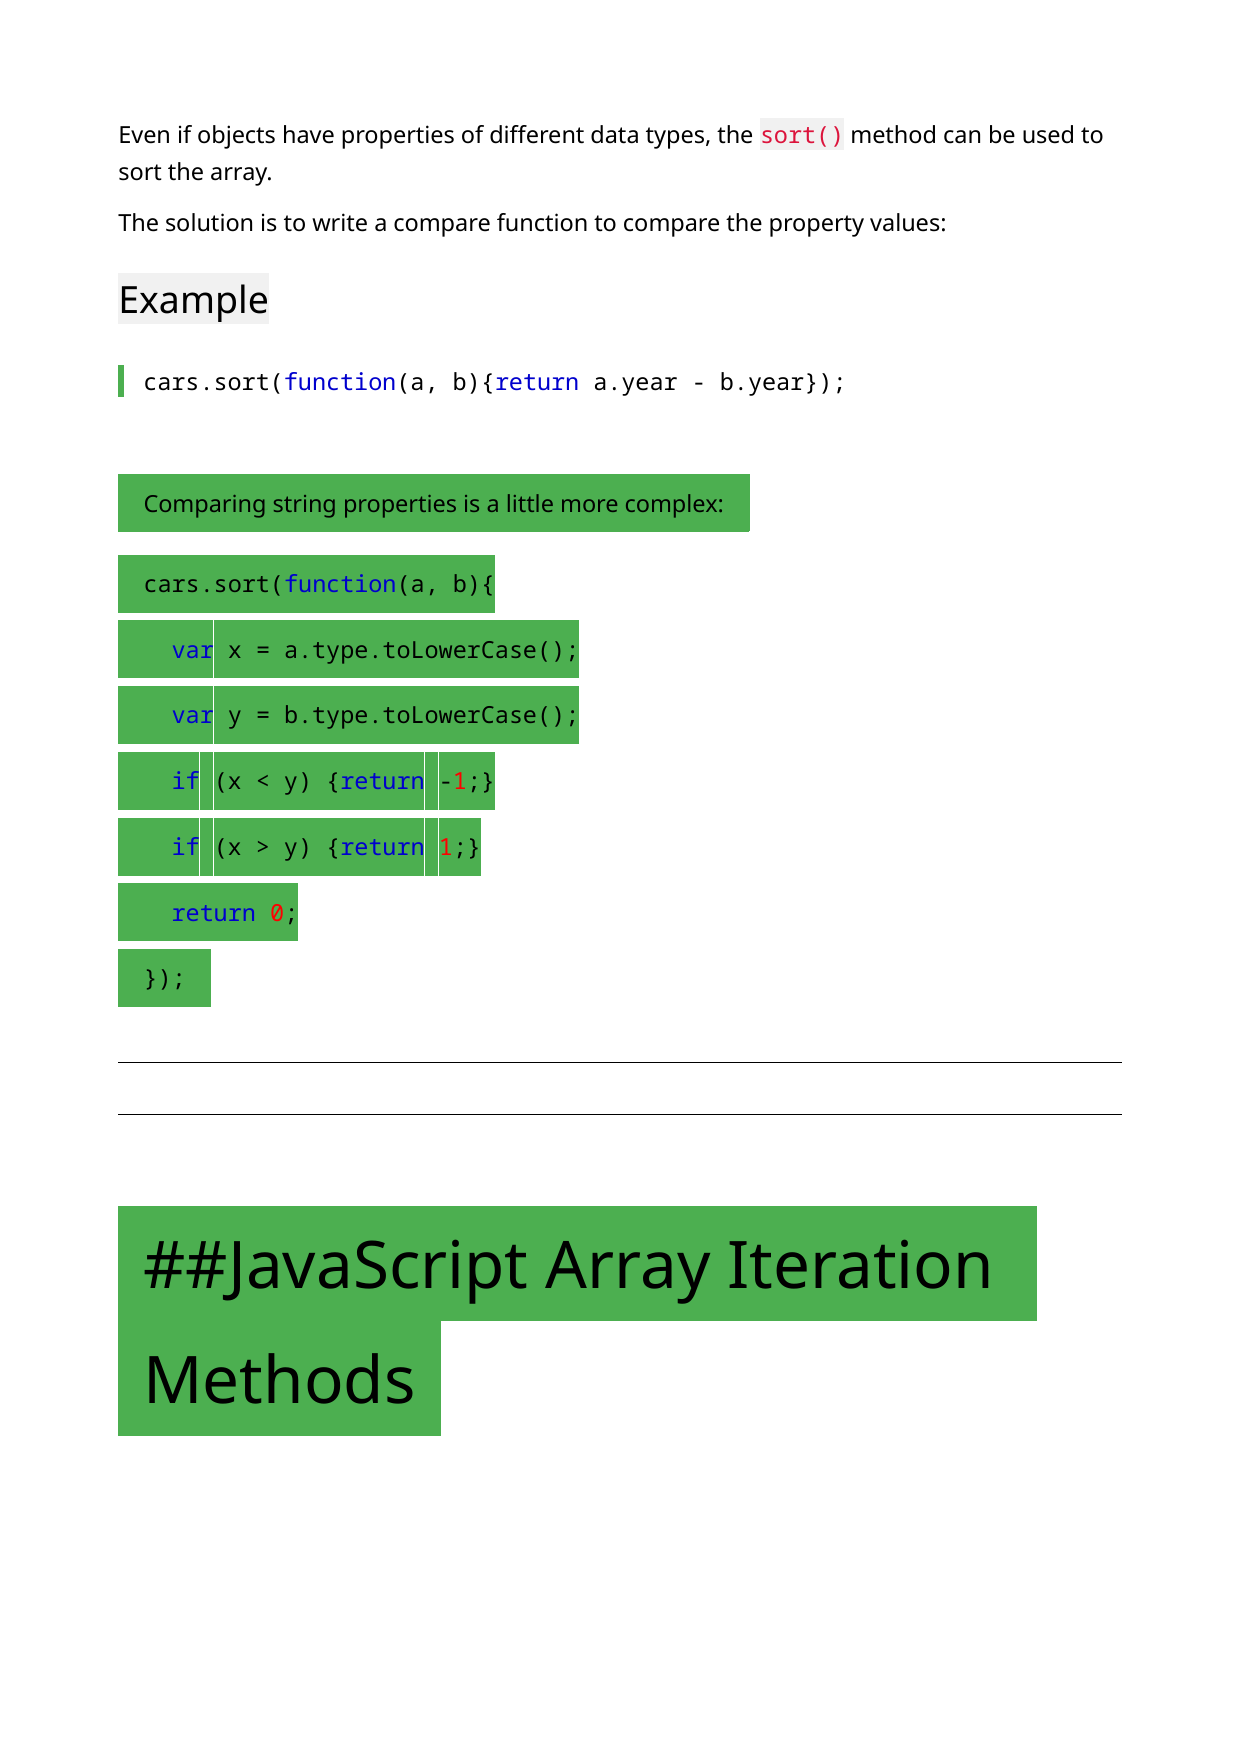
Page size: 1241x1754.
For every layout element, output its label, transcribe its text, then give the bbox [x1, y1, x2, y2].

subtitle ##JavaScript Array Iteration Methods [119, 1207, 1036, 1320]
text Comparing string properties is a little more complex: [119, 475, 749, 531]
text Even if objects have properties of different data types, the sort() method can be used to sort the array. [118, 118, 1122, 187]
subtitle Example [118, 273, 1122, 324]
text The solution is to write a compare function to compare the property values: [118, 206, 1122, 238]
subtitle ##JavaScript Array Iteration Methods [441, 1206, 1122, 1435]
text cars.sort(function(a, b){return a.year - b.year}); [124, 365, 1122, 397]
text cars.sort(function(a, b){ var x = a.type.toLowerCase(); var y = b.type.toLowerCase(); if (x < y) {return -1;} if (x > y) {return 1;} return 0; }); [118, 554, 1122, 1006]
subtitle ##JavaScript Array Iteration Methods [119, 1322, 440, 1435]
text [750, 474, 1122, 531]
